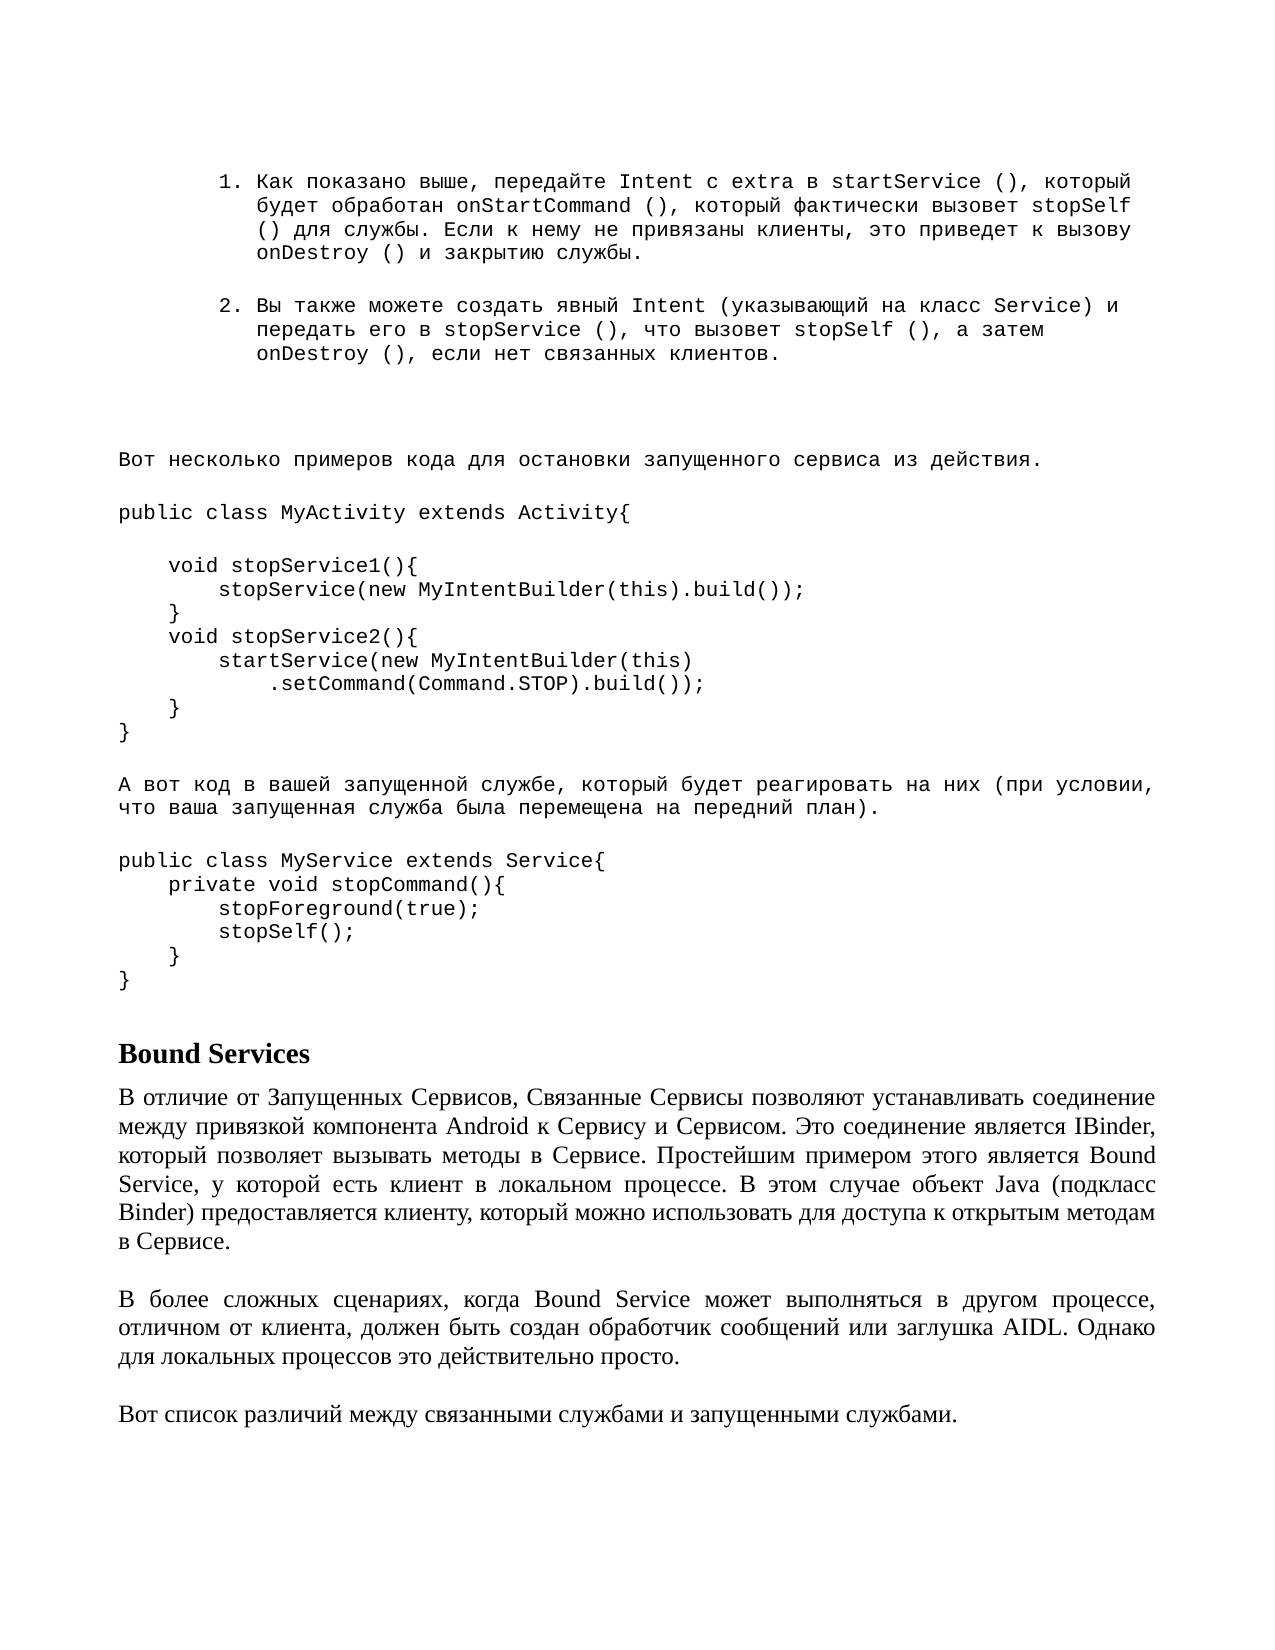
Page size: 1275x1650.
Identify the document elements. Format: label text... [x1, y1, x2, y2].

list Как показано выше, передайте Intent с extra в startService (), который будет обработан onStartCommand (), который фактически вызовет stopSelf () для службы. Если к нему не привязаны клиенты, это приведет к вызову onDestroy () и закрытию службы. [218, 171, 1157, 266]
text public class MyActivity extends Activity{ [118, 502, 1157, 526]
text stopService(new MyIntentBuilder(this).build()); [118, 579, 1157, 602]
text Вот несколько примеров кода для остановки запущенного сервиса из действия. [118, 449, 1157, 472]
list Вы также можете создать явный Intent (указывающий на класс Service) и передать его в stopService (), что вызовет stopSelf (), а затем onDestroy (), если нет связанных клиентов. [218, 295, 1157, 366]
text } [118, 602, 1157, 626]
text void stopService2(){ [118, 626, 1157, 650]
subtitle Bound Services [118, 1036, 1157, 1070]
text private void stopCommand(){ [118, 874, 1157, 898]
text .setCommand(Command.STOP).build()); [118, 673, 1157, 697]
text А вот код в вашей запущенной службе, который будет реагировать на них (при условии, что ваша запущенная служба была перемещена на передний план). [118, 774, 1157, 821]
text } [118, 969, 1157, 992]
text public class MyService extends Service{ [118, 851, 1157, 874]
text stopSelf(); [118, 921, 1157, 945]
text } [118, 721, 1157, 744]
text } [118, 945, 1157, 969]
text Вот список различий между связанными службами и запущенными службами. [118, 1399, 1157, 1427]
text В более сложных сценариях, когда Bound Service может выполняться в другом процессе, отличном от клиента, должен быть создан обработчик сообщений или заглушка AIDL. Однако для локальных процессов это действительно просто. [118, 1284, 1157, 1370]
text stopForeground(true); [118, 898, 1157, 921]
text } [118, 697, 1157, 721]
text void stopService1(){ [118, 555, 1157, 579]
text startService(new MyIntentBuilder(this) [118, 650, 1157, 673]
text В отличие от Запущенных Сервисов, Связанные Сервисы позволяют устанавливать соединение между привязкой компонента Android к Сервису и Сервисом. Это соединение является IBinder, который позволяет вызывать методы в Сервисе. Простейшим примером этого является Bound Service, у которой есть клиент в локальном процессе. В этом случае объект Java (подкласс Binder) предоставляется клиенту, который можно использовать для доступа к открытым методам в Сервисе. [118, 1082, 1157, 1255]
